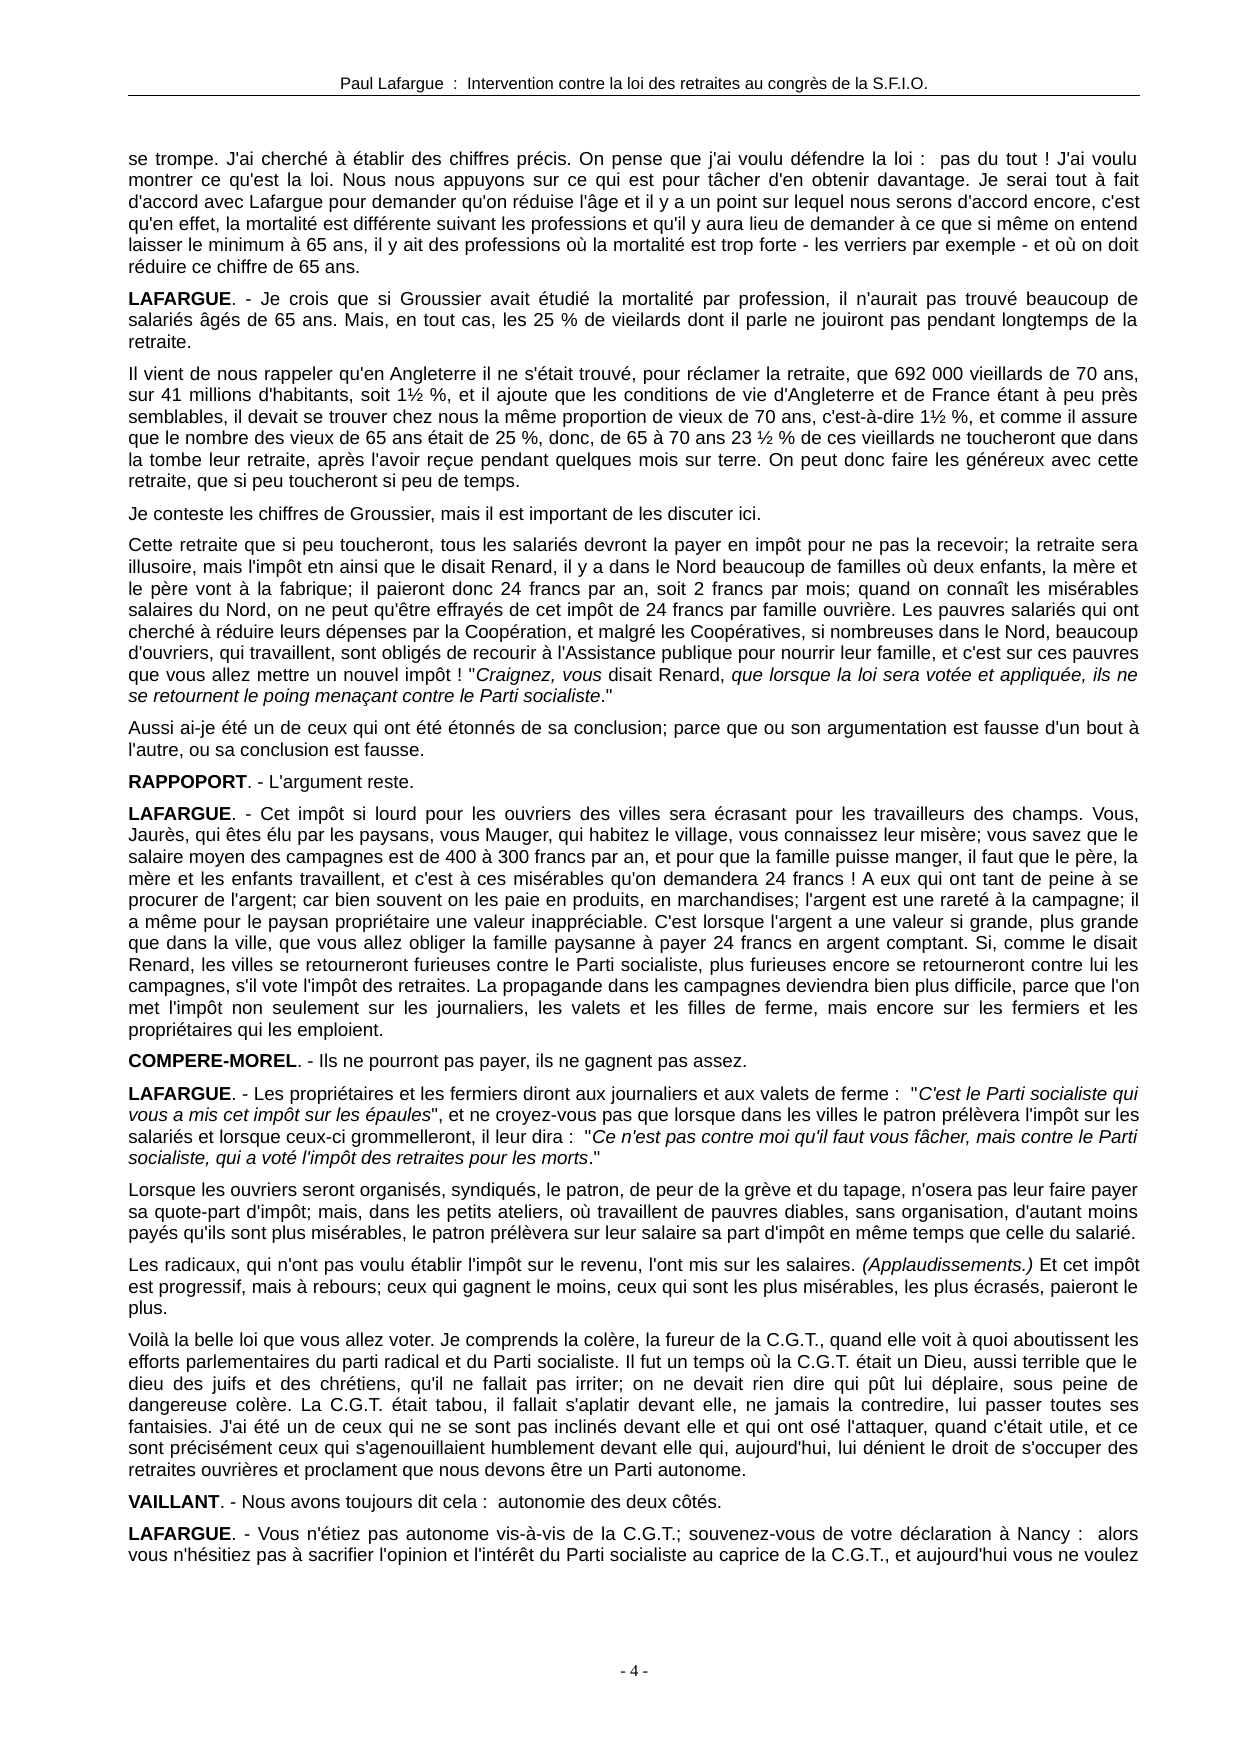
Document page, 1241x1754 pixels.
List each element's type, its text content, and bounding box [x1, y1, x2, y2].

text Voilà la belle loi que vous allez voter. Je comprends la colère, la fureur de la C.G.T., quand elle voit à quoi aboutissent les efforts parlementaires du parti radical et du Parti socialiste. Il fut un temps où la C.G.T. était un Dieu, aussi terrible que le dieu des juifs et des chrétiens, qu'il ne fallait pas irriter; on ne devait rien dire qui pût lui déplaire, sous peine de dangereuse colère. La C.G.T. était tabou, il fallait s'aplatir devant elle, ne jamais la contredire, lui passer toutes ses fantaisies. J'ai été un de ceux qui ne se sont pas inclinés devant elle et qui ont osé l'attaquer, quand c'était utile, et ce sont précisément ceux qui s'agenouillaient humblement devant elle qui, aujourd'hui, lui dénient le droit de s'occuper des retraites ouvrières et proclament que nous devons être un Parti autonome. [128, 1329, 1140, 1480]
text LAFARGUE. - Je crois que si Groussier avait étudié la mortalité par profession, il n'aurait pas trouvé beaucoup de salariés âgés de 65 ans. Mais, en tout cas, les 25 % de vieilards dont il parle ne jouiront pas pendant longtemps de la retraite. [128, 287, 1140, 352]
text LAFARGUE. - Vous n'étiez pas autonome vis-à-vis de la C.G.T.; souvenez-vous de votre déclaration à Nancy : alors vous n'hésitiez pas à sacrifier l'opinion et l'intérêt du Parti socialiste au caprice de la C.G.T., et aujourd'hui vous ne voulez [128, 1522, 1140, 1566]
text Aussi ai-je été un de ceux qui ont été étonnés de sa conclusion; parce que ou son argumentation est fausse d'un bout à l'autre, ou sa conclusion est fausse. [128, 717, 1140, 760]
text Cette retraite que si peu toucheront, tous les salariés devront la payer en impôt pour ne pas la recevoir; la retraite sera illusoire, mais l'impôt etn ainsi que le disait Renard, il y a dans le Nord beaucoup de familles où deux enfants, la mère et le père vont à la fabrique; il paieront donc 24 francs par an, soit 2 francs par mois; quand on connaît les misérables salaires du Nord, on ne peut qu'être effrayés de cet impôt de 24 francs par famille ouvrière. Les pauvres salariés qui ont cherché à réduire leurs dépenses par la Coopération, et malgré les Coopératives, si nombreuses dans le Nord, beaucoup d'ouvriers, qui travaillent, sont obligés de recourir à l'Assistance publique pour nourrir leur famille, et c'est sur ces pauvres que vous allez mettre un nouvel impôt ! "Craignez, vous disait Renard, que lorsque la loi sera votée et appliquée, ils ne se retournent le poing menaçant contre le Parti socialiste." [128, 534, 1140, 707]
text LAFARGUE. - Cet impôt si lourd pour les ouvriers des villes sera écrasant pour les travailleurs des champs. Vous, Jaurès, qui êtes élu par les paysans, vous Mauger, qui habitez le village, vous connaissez leur misère; vous savez que le salaire moyen des campagnes est de 400 à 300 francs par an, et pour que la famille puisse manger, il faut que le père, la mère et les enfants travaillent, et c'est à ces misérables qu'on demandera 24 francs ! A eux qui ont tant de peine à se procurer de l'argent; car bien souvent on les paie en produits, en marchandises; l'argent est une rareté à la campagne; il a même pour le paysan propriétaire une valeur inappréciable. C'est lorsque l'argent a une valeur si grande, plus grande que dans la ville, que vous allez obliger la famille paysanne à payer 24 francs en argent comptant. Si, comme le disait Renard, les villes se retourneront furieuses contre le Parti socialiste, plus furieuses encore se retourneront contre lui les campagnes, s'il vote l'impôt des retraites. La propagande dans les campagnes deviendra bien plus difficile, parce que l'on met l'impôt non seulement sur les journaliers, les valets et les filles de ferme, mais encore sur les fermiers et les propriétaires qui les emploient. [128, 803, 1140, 1040]
text COMPERE-MOREL. - Ils ne pourront pas payer, ils ne gagnent pas assez. [128, 1050, 1140, 1072]
text Il vient de nous rappeler qu'en Angleterre il ne s'était trouvé, pour réclamer la retraite, que 692 000 vieillards de 70 ans, sur 41 millions d'habitants, soit 1½ %, et il ajoute que les conditions de vie d'Angleterre et de France étant à peu près semblables, il devait se trouver chez nous la même proportion de vieux de 70 ans, c'est-à-dire 1½ %, et comme il assure que le nombre des vieux de 65 ans était de 25 %, donc, de 65 à 70 ans 23 ½ % de ces vieillards ne toucheront que dans la tombe leur retraite, après l'avoir reçue pendant quelques mois sur terre. On peut donc faire les généreux avec cette retraite, que si peu toucheront si peu de temps. [128, 362, 1140, 492]
text LAFARGUE. - Les propriétaires et les fermiers diront aux journaliers et aux valets de ferme : "C'est le Parti socialiste qui vous a mis cet impôt sur les épaules", et ne croyez-vous pas que lorsque dans les villes le patron prélèvera l'impôt sur les salariés et lorsque ceux-ci grommelleront, il leur dira : "Ce n'est pas contre moi qu'il faut vous fâcher, mais contre le Parti socialiste, qui a voté l'impôt des retraites pour les morts." [128, 1082, 1140, 1168]
text Les radicaux, qui n'ont pas voulu établir l'impôt sur le revenu, l'ont mis sur les salaires. (Applaudissements.) Et cet impôt est progressif, mais à rebours; ceux qui gagnent le moins, ceux qui sont les plus misérables, les plus écrasés, paieront le plus. [128, 1254, 1140, 1319]
text se trompe. J'ai cherché à établir des chiffres précis. On pense que j'ai voulu défendre la loi : pas du tout ! J'ai voulu montrer ce qu'est la loi. Nous nous appuyons sur ce qui est pour tâcher d'en obtenir davantage. Je serai tout à fait d'accord avec Lafargue pour demander qu'on réduise l'âge et il y a un point sur lequel nous serons d'accord encore, c'est qu'en effet, la mortalité est différente suivant les professions et qu'il y aura lieu de demander à ce que si même on entend laisser le minimum à 65 ans, il y ait des professions où la mortalité est trop forte - les verriers par exemple - et où on doit réduire ce chiffre de 65 ans. [128, 148, 1140, 277]
text Lorsque les ouvriers seront organisés, syndiqués, le patron, de peur de la grève et du tapage, n'osera pas leur faire payer sa quote-part d'impôt; mais, dans les petits ateliers, où travaillent de pauvres diables, sans organisation, d'autant moins payés qu'ils sont plus misérables, le patron prélèvera sur leur salaire sa part d'impôt en même temps que celle du salarié. [128, 1179, 1140, 1244]
text RAPPOPORT. - L'argument reste. [128, 771, 1140, 792]
text Je conteste les chiffres de Groussier, mais il est important de les discuter ici. [128, 502, 1140, 524]
text VAILLANT. - Nous avons toujours dit cela : autonomie des deux côtés. [128, 1491, 1140, 1512]
